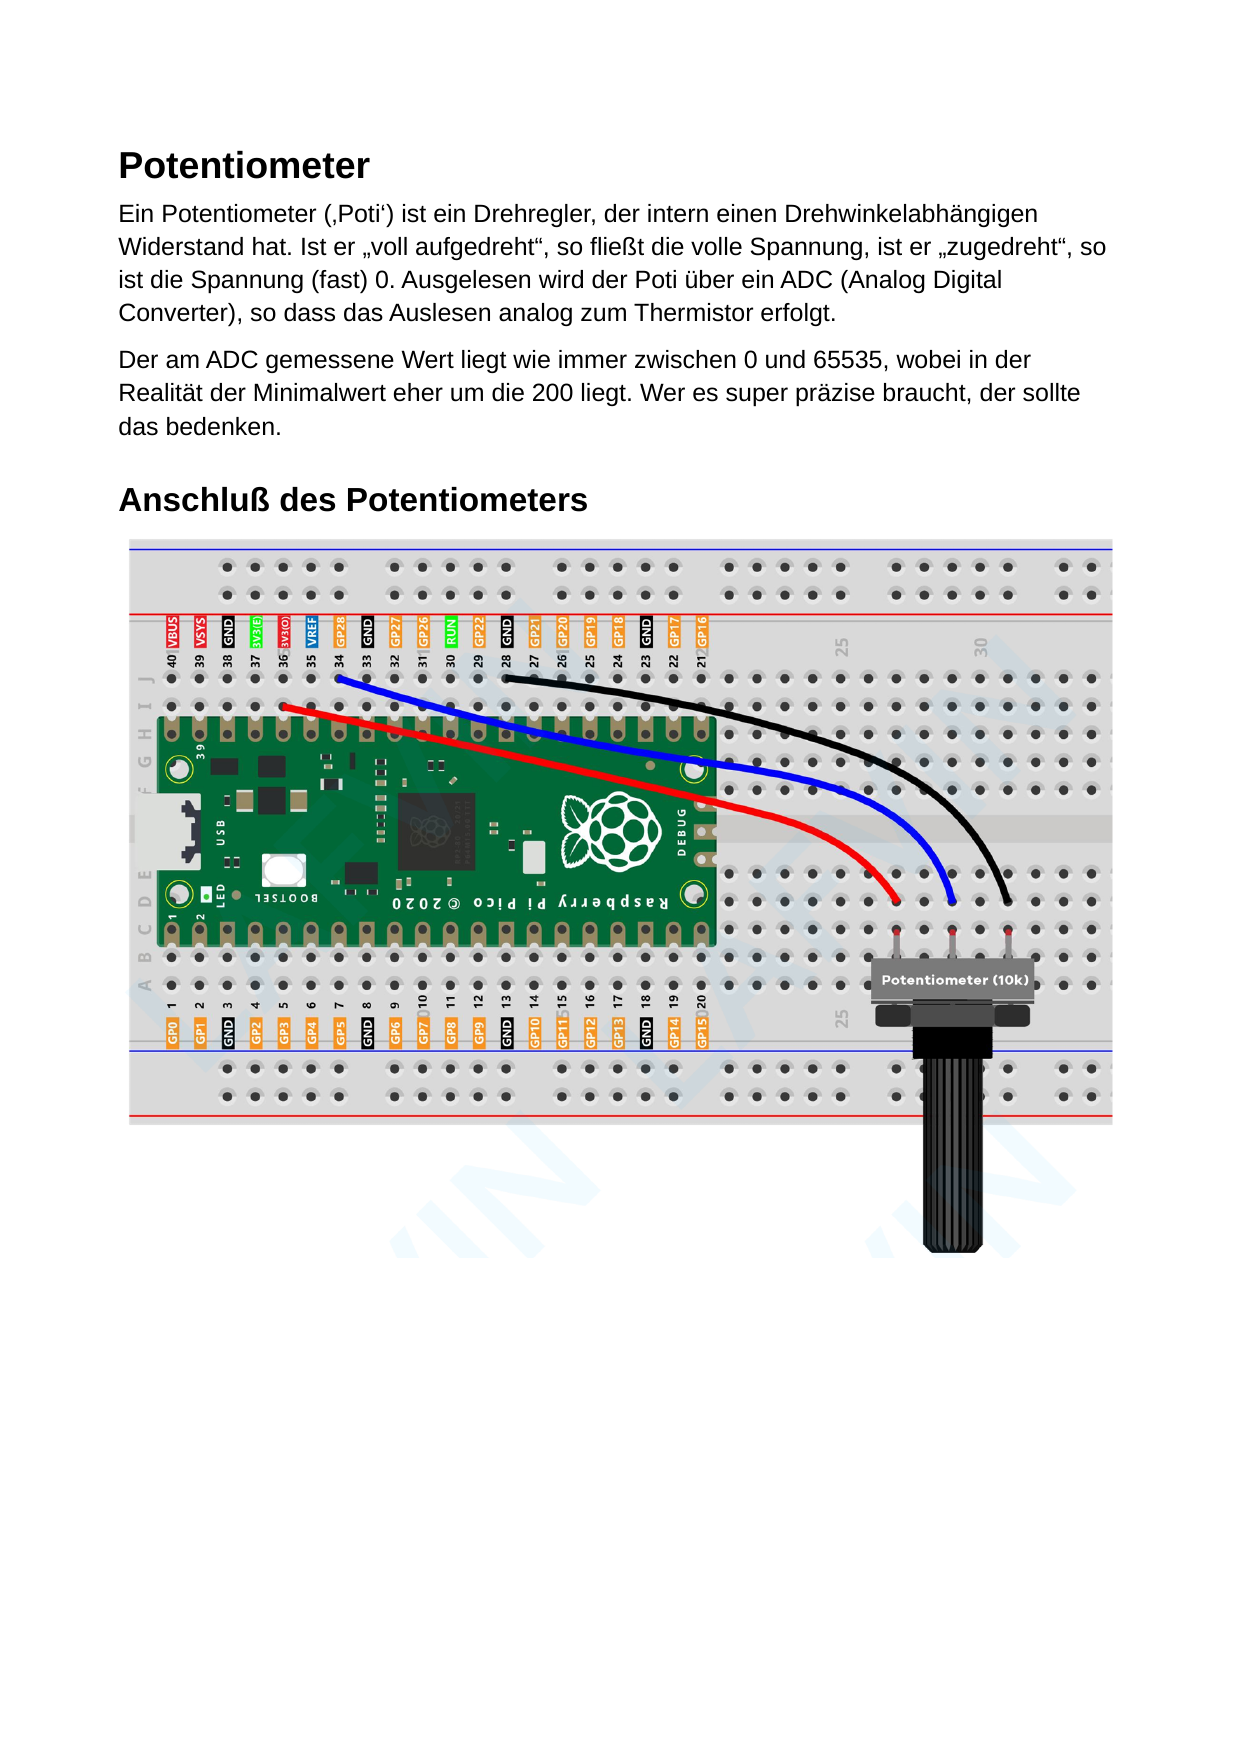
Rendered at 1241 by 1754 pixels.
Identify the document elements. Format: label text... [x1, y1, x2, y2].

subtitle Anschluß des Potentiometers [118, 480, 1122, 518]
text Ein Potentiometer (‚Poti‘) ist ein Drehregler, der intern einen Drehwinkelabhängigen Widerstand hat. Ist er „voll aufgedreht“, so fließt die volle Spannung, ist er „zugedreht“, so ist die Spannung (fast) 0. Ausgelesen wird der Poti über ein ADC (Analog Digital Converter), so dass das Auslesen analog zum Thermistor erfolgt. [118, 199, 1122, 327]
picture [118, 530, 1123, 1258]
subtitle Potentiometer [118, 143, 1122, 186]
text Der am ADC gemessene Wert liegt wie immer zwischen 0 und 65535, wobei in der Realität der Minimalwert eher um die 200 liegt. Wer es super präzise braucht, der sollte das bedenken. [118, 345, 1122, 440]
